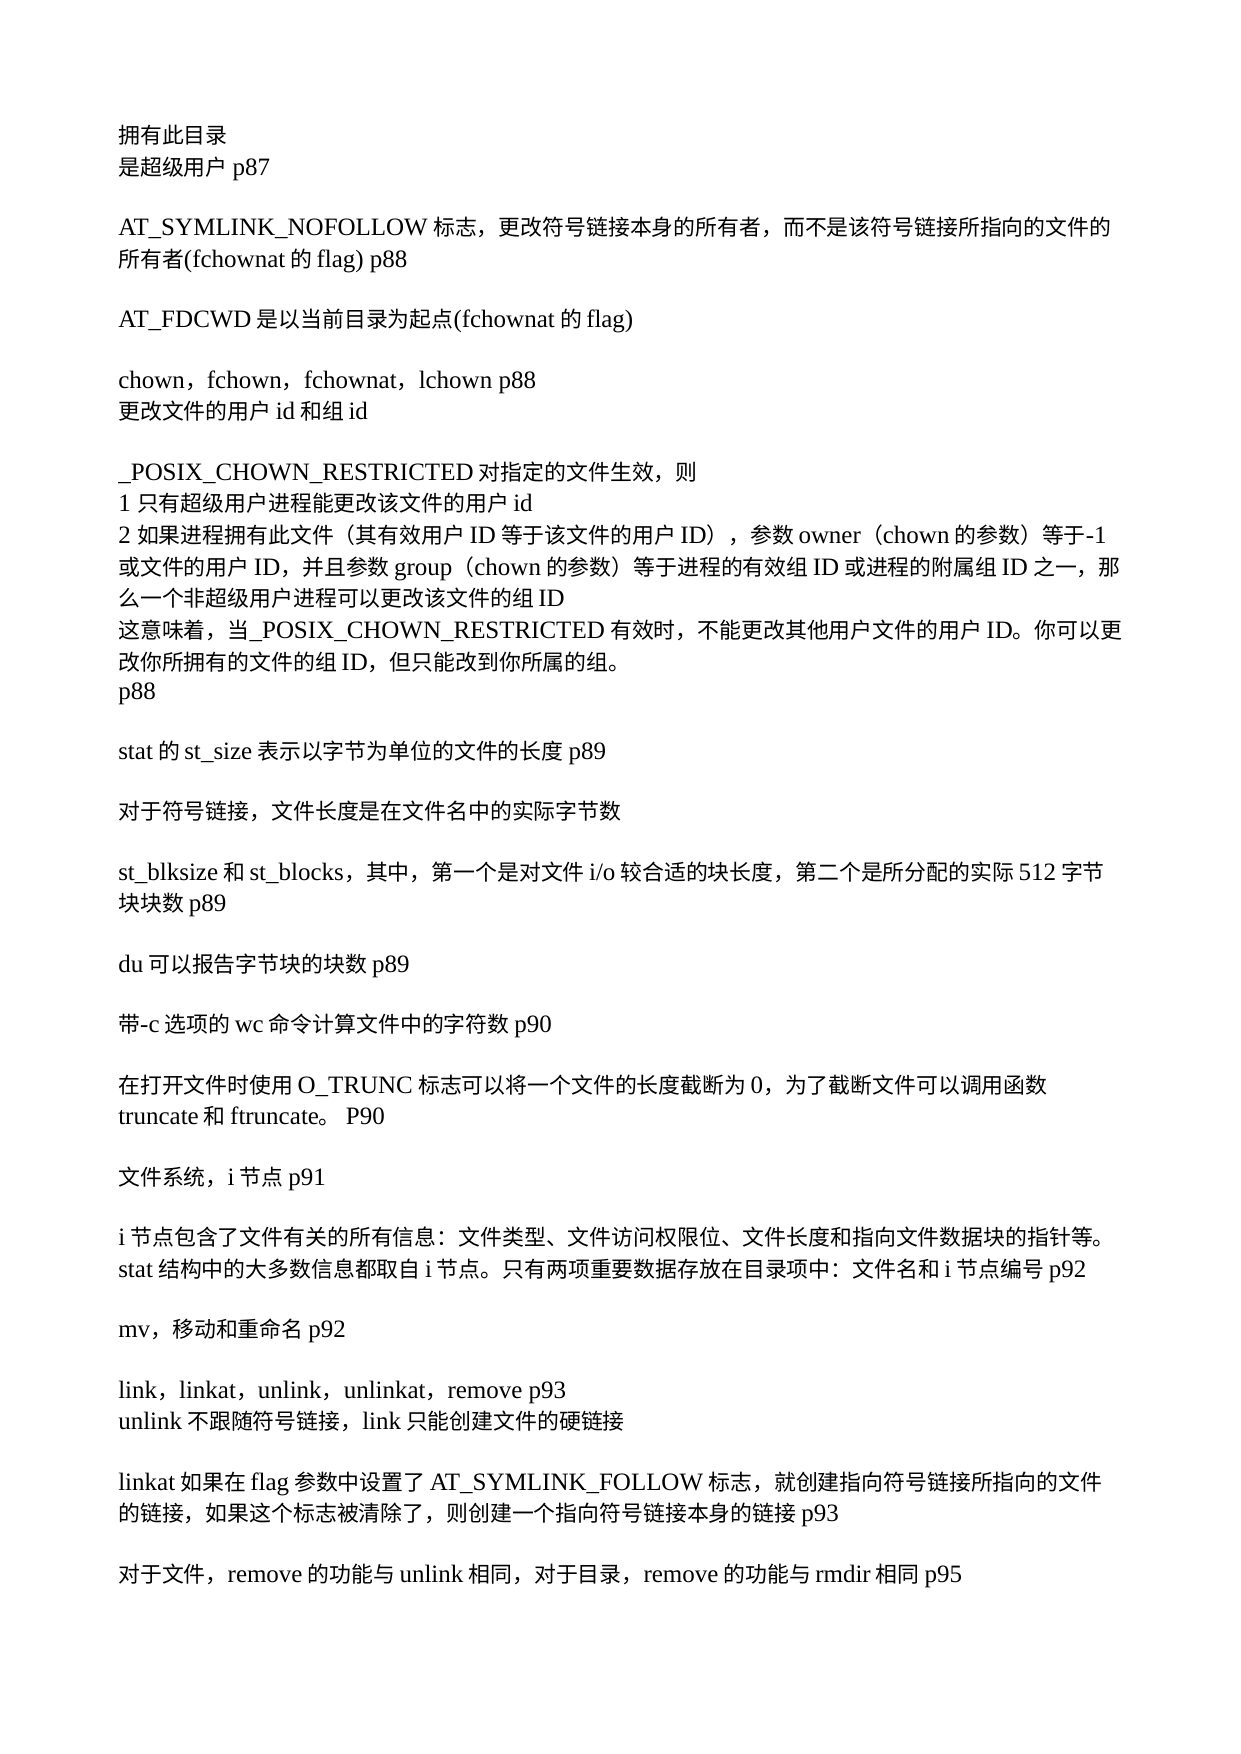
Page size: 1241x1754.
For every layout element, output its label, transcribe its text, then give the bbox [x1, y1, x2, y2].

text i节点包含了文件有关的所有信息：文件类型、文件访问权限位、文件长度和指向文件数据块的指针等。stat结构中的大多数信息都取自i节点。只有两项重要数据存放在目录项中：文件名和i节点编号 p92 [118, 1220, 1122, 1283]
text _POSIX_CHOWN_RESTRICTED对指定的文件生效，则 [118, 455, 1122, 486]
text du可以报告字节块的块数 p89 [118, 947, 1122, 978]
text 带-c选项的wc命令计算文件中的字符数 p90 [118, 1007, 1122, 1039]
text 更改文件的用户id和组id [118, 394, 1122, 426]
text AT_FDCWD是以当前目录为起点(fchownat的flag) [118, 302, 1122, 334]
text 2 如果进程拥有此文件（其有效用户ID等于该文件的用户ID），参数owner（chown的参数）等于-1或文件的用户ID，并且参数group（chown的参数）等于进程的有效组ID或进程的附属组ID之一，那么一个非超级用户进程可以更改该文件的组ID [118, 518, 1122, 613]
text chown，fchown，fchownat，lchown p88 [118, 363, 1122, 394]
text st_blksize和st_blocks，其中，第一个是对文件i/o较合适的块长度，第二个是所分配的实际512字节块块数 p89 [118, 855, 1122, 918]
text linkat如果在flag参数中设置了AT_SYMLINK_FOLLOW标志，就创建指向符号链接所指向的文件的链接，如果这个标志被清除了，则创建一个指向符号链接本身的链接 p93 [118, 1465, 1122, 1528]
text 在打开文件时使用O_TRUNC标志可以将一个文件的长度截断为0，为了截断文件可以调用函数truncate和ftruncate。 P90 [118, 1068, 1122, 1131]
text AT_SYMLINK_NOFOLLOW标志，更改符号链接本身的所有者，而不是该符号链接所指向的文件的所有者(fchownat的flag) p88 [118, 210, 1122, 273]
text link，linkat，unlink，unlinkat，remove p93 [118, 1373, 1122, 1404]
text stat的st_size表示以字节为单位的文件的长度 p89 [118, 734, 1122, 766]
text unlink不跟随符号链接，link只能创建文件的硬链接 [118, 1404, 1122, 1436]
text 这意味着，当_POSIX_CHOWN_RESTRICTED有效时，不能更改其他用户文件的用户ID。你可以更改你所拥有的文件的组ID，但只能改到你所属的组。 [118, 613, 1122, 676]
text 文件系统，i节点 p91 [118, 1160, 1122, 1191]
text 是超级用户 p87 [118, 150, 1122, 181]
text 对于文件，remove的功能与unlink相同，对于目录，remove的功能与rmdir相同 p95 [118, 1557, 1122, 1588]
text 拥有此目录 [118, 118, 1122, 150]
text 1 只有超级用户进程能更改该文件的用户id [118, 486, 1122, 518]
text mv，移动和重命名 p92 [118, 1312, 1122, 1344]
text 对于符号链接，文件长度是在文件名中的实际字节数 [118, 794, 1122, 826]
text p88 [118, 676, 1122, 705]
